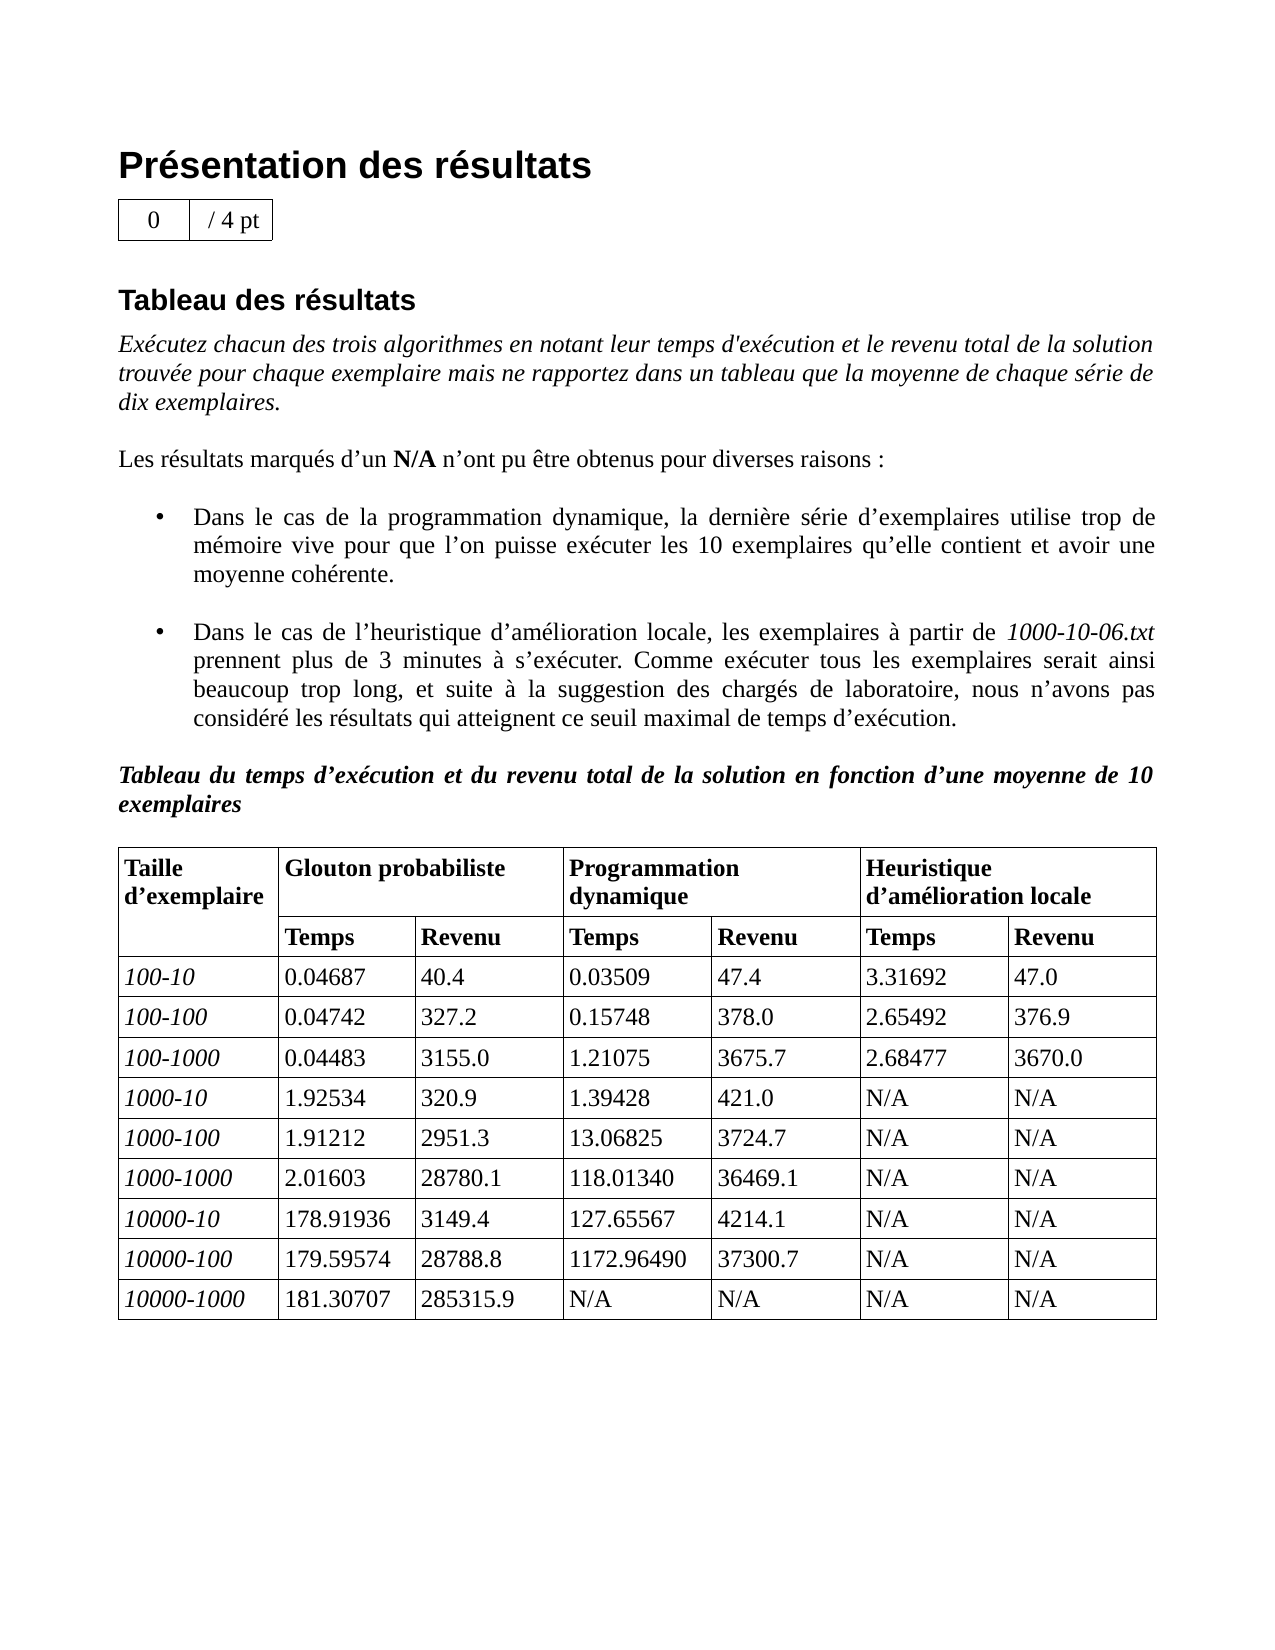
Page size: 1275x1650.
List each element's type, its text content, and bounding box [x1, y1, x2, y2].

table_cell 47.0 [1009, 957, 1156, 996]
table_cell 37300.7 [712, 1239, 860, 1279]
table_cell N/A [861, 1078, 1008, 1117]
table_header Programmation dynamique [564, 848, 860, 916]
table_cell 36469.1 [712, 1159, 860, 1198]
table_cell 0.04483 [279, 1038, 415, 1077]
table_cell Temps [279, 917, 415, 956]
text Les résultats marqués d’un N/A n’ont pu être obtenus pour diverses raisons : [118, 444, 1157, 473]
table_cell 2.68477 [861, 1038, 1008, 1077]
table_cell 1000-10 [119, 1078, 278, 1117]
table_cell 320.9 [416, 1078, 563, 1117]
table_header Taille d’exemplaire [119, 848, 278, 956]
table_cell 100-1000 [119, 1038, 278, 1077]
table_cell 0.03509 [564, 957, 711, 996]
table_cell N/A [861, 1199, 1008, 1238]
table_cell Revenu [712, 917, 860, 956]
table_cell 10000-10 [119, 1199, 278, 1238]
subtitle Tableau des résultats [118, 283, 1157, 317]
table_cell 285315.9 [416, 1280, 563, 1319]
table_cell 2.65492 [861, 997, 1008, 1037]
table_header 0 [119, 200, 189, 239]
table_cell 1.21075 [564, 1038, 711, 1077]
table_cell 178.91936 [279, 1199, 415, 1238]
table_cell 0.15748 [564, 997, 711, 1037]
list Dans le cas de l’heuristique d’amélioration locale, les exemplaires à partir de 1000-10-06.txt prennent plus de 3 minutes à s’exécuter. Comme exécuter tous les exemplaires serait ainsi beaucoup trop long, et suite à la suggestion des chargés de laboratoire, nous n’avons pas considéré les résultats qui atteignent ce seuil maximal de temps d’exécution. [156, 617, 1157, 732]
table_cell 327.2 [416, 997, 563, 1037]
table_cell 40.4 [416, 957, 563, 996]
table_cell Temps [861, 917, 1008, 956]
table_cell 0.04687 [279, 957, 415, 996]
table_cell Revenu [1009, 917, 1156, 956]
table_header / 4 pt [190, 200, 272, 239]
table_cell 1000-100 [119, 1119, 278, 1158]
text Tableau du temps d’exécution et du revenu total de la solution en fonction d’une moyenne de 10 exemplaires [118, 761, 1157, 818]
table_cell 421.0 [712, 1078, 860, 1117]
table_cell 2951.3 [416, 1119, 563, 1158]
table_cell Temps [564, 917, 711, 956]
table_header Glouton probabiliste [279, 848, 563, 916]
table_cell N/A [564, 1280, 711, 1319]
table_cell 3724.7 [712, 1119, 860, 1158]
table_cell 4214.1 [712, 1199, 860, 1238]
subtitle Présentation des résultats [118, 143, 1157, 187]
table_cell 3670.0 [1009, 1038, 1156, 1077]
table_cell N/A [1009, 1159, 1156, 1198]
table_cell 47.4 [712, 957, 860, 996]
table_cell 3.31692 [861, 957, 1008, 996]
table_cell 118.01340 [564, 1159, 711, 1198]
text Exécutez chacun des trois algorithmes en notant leur temps d'exécution et le revenu total de la solution trouvée pour chaque exemplaire mais ne rapportez dans un tableau que la moyenne de chaque série de dix exemplaires. [118, 329, 1157, 416]
table_cell 0.04742 [279, 997, 415, 1037]
table_cell 10000-1000 [119, 1280, 278, 1319]
table_cell 1.92534 [279, 1078, 415, 1117]
table_cell 376.9 [1009, 997, 1156, 1037]
table_cell N/A [712, 1280, 860, 1319]
table_cell 1000-1000 [119, 1159, 278, 1198]
table_cell 179.59574 [279, 1239, 415, 1279]
table_cell 28780.1 [416, 1159, 563, 1198]
list Dans le cas de la programmation dynamique, la dernière série d’exemplaires utilise trop de mémoire vive pour que l’on puisse exécuter les 10 exemplaires qu’elle contient et avoir une moyenne cohérente. [156, 502, 1157, 588]
table_cell 1172.96490 [564, 1239, 711, 1279]
table_cell 28788.8 [416, 1239, 563, 1279]
table_cell 100-10 [119, 957, 278, 996]
table_cell N/A [1009, 1280, 1156, 1319]
table_cell 3155.0 [416, 1038, 563, 1077]
table_cell 181.30707 [279, 1280, 415, 1319]
table_cell 3149.4 [416, 1199, 563, 1238]
table_cell 2.01603 [279, 1159, 415, 1198]
table_cell N/A [861, 1159, 1008, 1198]
table_cell 1.39428 [564, 1078, 711, 1117]
table_cell 1.91212 [279, 1119, 415, 1158]
table_cell 13.06825 [564, 1119, 711, 1158]
table_cell 3675.7 [712, 1038, 860, 1077]
table_cell N/A [861, 1280, 1008, 1319]
table_cell 378.0 [712, 997, 860, 1037]
table_cell Revenu [416, 917, 563, 956]
table_cell 10000-100 [119, 1239, 278, 1279]
table_cell N/A [1009, 1239, 1156, 1279]
table_cell 100-100 [119, 997, 278, 1037]
table_cell N/A [1009, 1078, 1156, 1117]
table_cell 127.65567 [564, 1199, 711, 1238]
table_cell N/A [861, 1119, 1008, 1158]
table_cell N/A [1009, 1199, 1156, 1238]
table_header Heuristique d’amélioration locale [861, 848, 1156, 916]
table_cell N/A [861, 1239, 1008, 1279]
table_cell N/A [1009, 1119, 1156, 1158]
